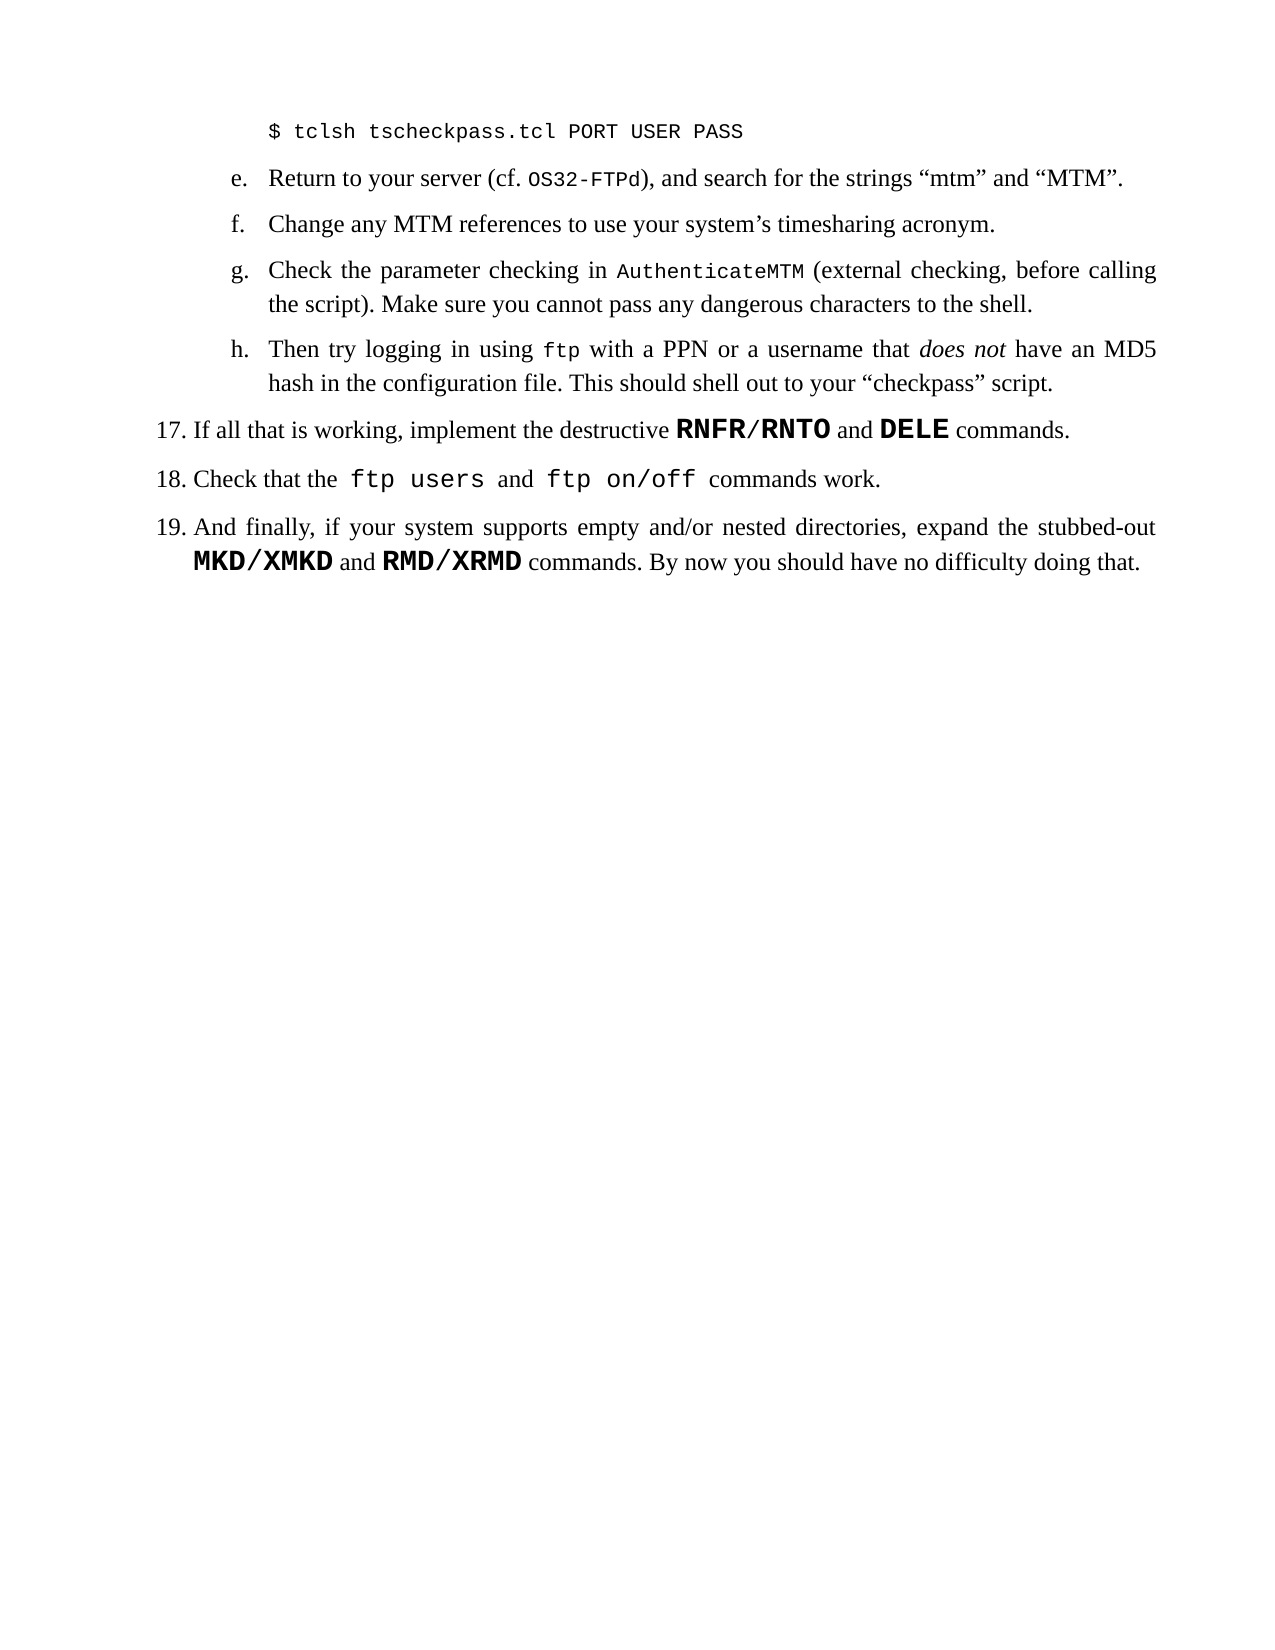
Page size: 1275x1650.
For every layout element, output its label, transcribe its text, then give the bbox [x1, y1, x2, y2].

text $ tclsh tscheckpass.tcl PORT USER PASS [268, 118, 1157, 146]
list If all that is working, implement the destructive RNFR/RNTO and DELE commands. [156, 414, 1157, 447]
list And finally, if your system supports empty and/or nested directories, expand the stubbed-out MKD/XMKD and RMD/XRMD commands. By now you should have no difficulty doing that. [156, 512, 1157, 579]
list Check the parameter checking in AuthenticateMTM (external checking, before calling the script). Make sure you cannot pass any dangerous characters to the shell. [231, 255, 1157, 318]
list Return to your server (cf. OS32-FTPd), and search for the strings “mtm” and “MTM”. [231, 163, 1157, 193]
list Check that the ftp users and ftp on/off commands work. [156, 464, 1157, 495]
list Change any MTM references to use your system’s timesharing acronym. [231, 209, 1157, 238]
list Then try logging in using ftp with a PPN or a username that does not have an MD5 hash in the configuration file. This should shell out to your “checkpass” script. [231, 334, 1157, 397]
